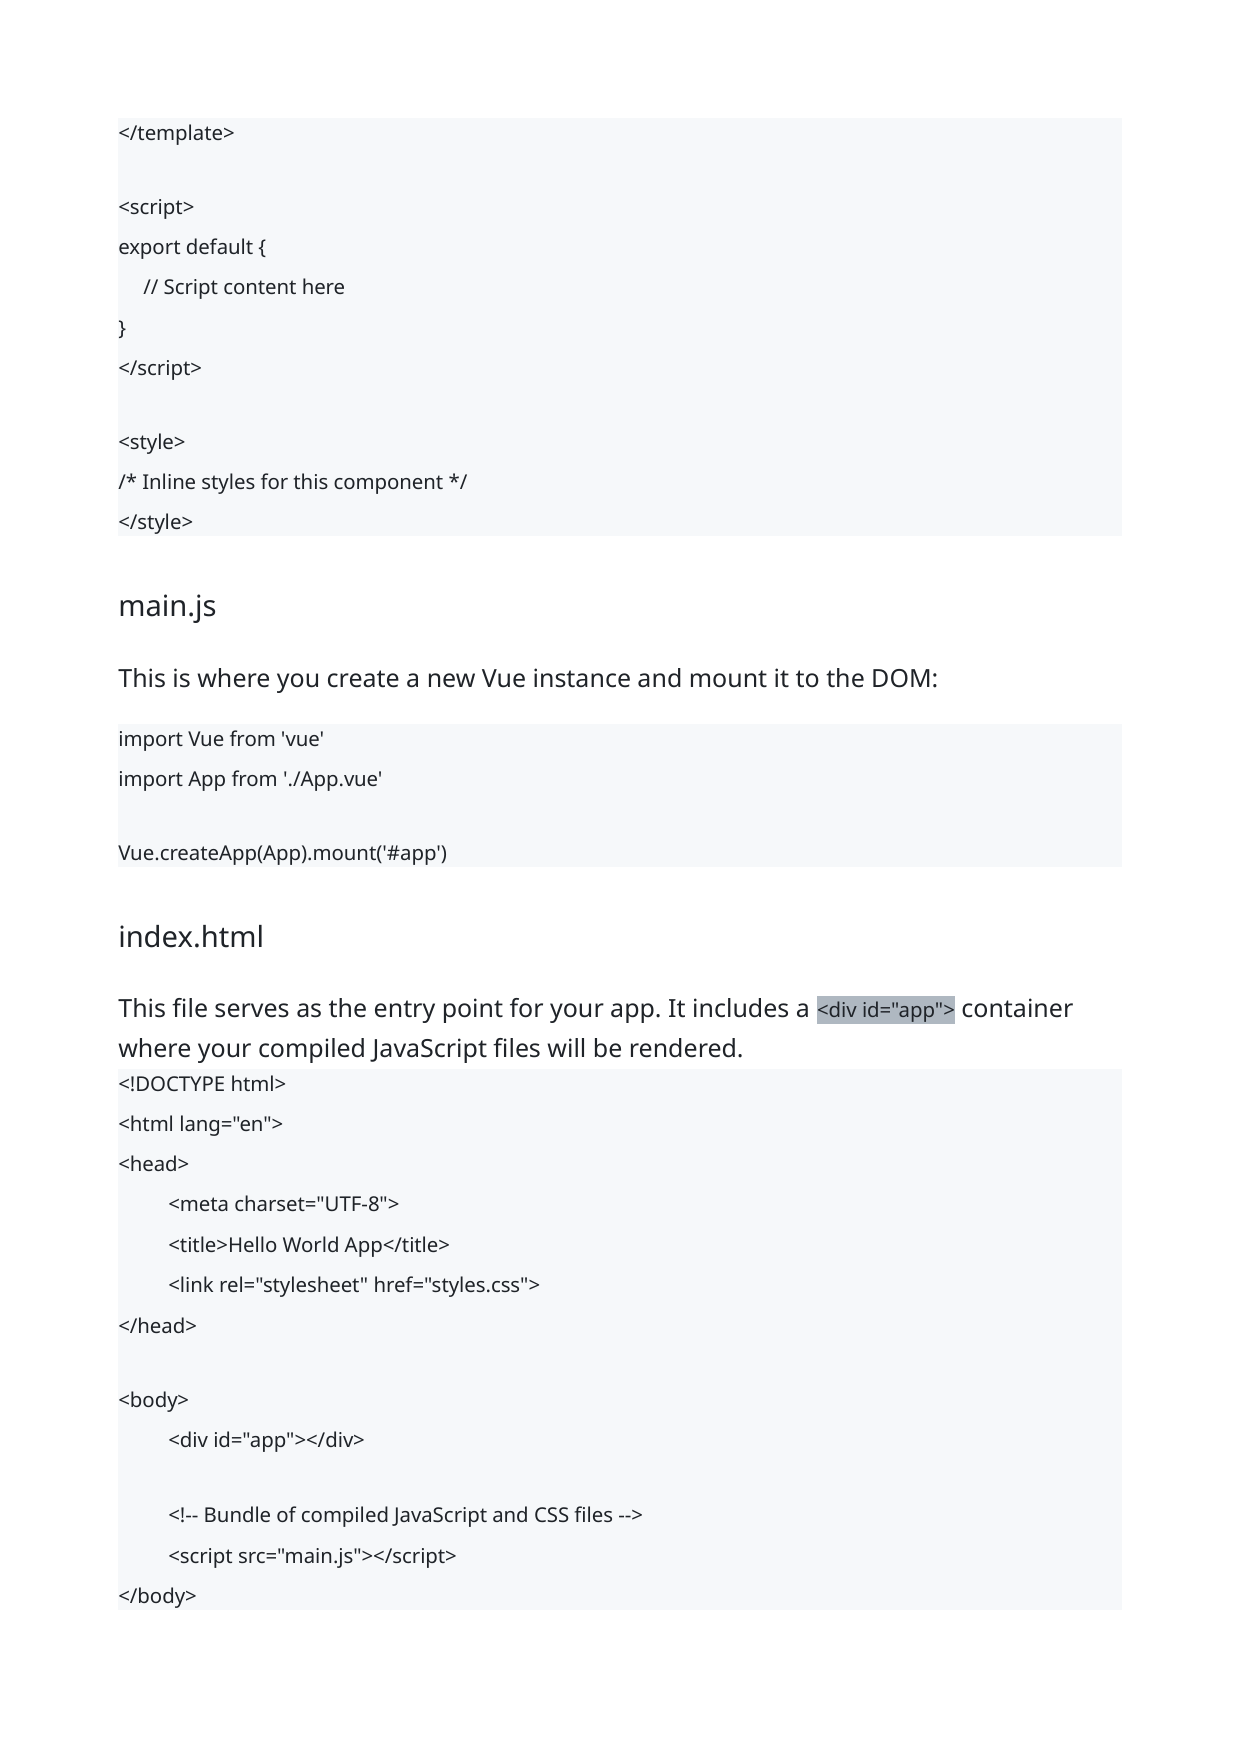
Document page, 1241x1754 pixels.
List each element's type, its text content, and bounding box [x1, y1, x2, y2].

text <body> [118, 1386, 1122, 1414]
text /* Inline styles for this component */ [118, 468, 1122, 496]
text // Script content here [118, 273, 1122, 301]
text This is where you create a new Vue instance and mount it to the DOM: [118, 660, 1122, 694]
text Vue.createApp(App).mount('#app') [118, 839, 1122, 867]
text <!DOCTYPE html> [118, 1069, 1122, 1097]
text <html lang="en"> [118, 1109, 1122, 1137]
text import App from './App.vue' [118, 764, 1122, 792]
text </head> [118, 1312, 1122, 1339]
text <title>Hello World App</title> [118, 1230, 1122, 1258]
text export default { [118, 233, 1122, 260]
text <link rel="stylesheet" href="styles.css"> [118, 1271, 1122, 1299]
text <!-- Bundle of compiled JavaScript and CSS files --> [118, 1501, 1122, 1529]
text <head> [118, 1149, 1122, 1177]
text import Vue from 'vue' [118, 724, 1122, 752]
subtitle main.js [118, 586, 1122, 625]
text <script> [118, 192, 1122, 220]
subtitle index.html [118, 916, 1122, 956]
text <script src="main.js"></script> [118, 1542, 1122, 1569]
text } [118, 313, 1122, 341]
text <meta charset="UTF-8"> [118, 1190, 1122, 1218]
text <style> [118, 428, 1122, 456]
text </body> [118, 1582, 1122, 1610]
text </style> [118, 508, 1122, 536]
text This file serves as the entry point for your app. It includes a <div id="app"> container where your compiled JavaScript files will be rendered. [118, 991, 1122, 1064]
text <div id="app"></div> [118, 1426, 1122, 1454]
text </template> [118, 118, 1122, 146]
text </script> [118, 353, 1122, 381]
